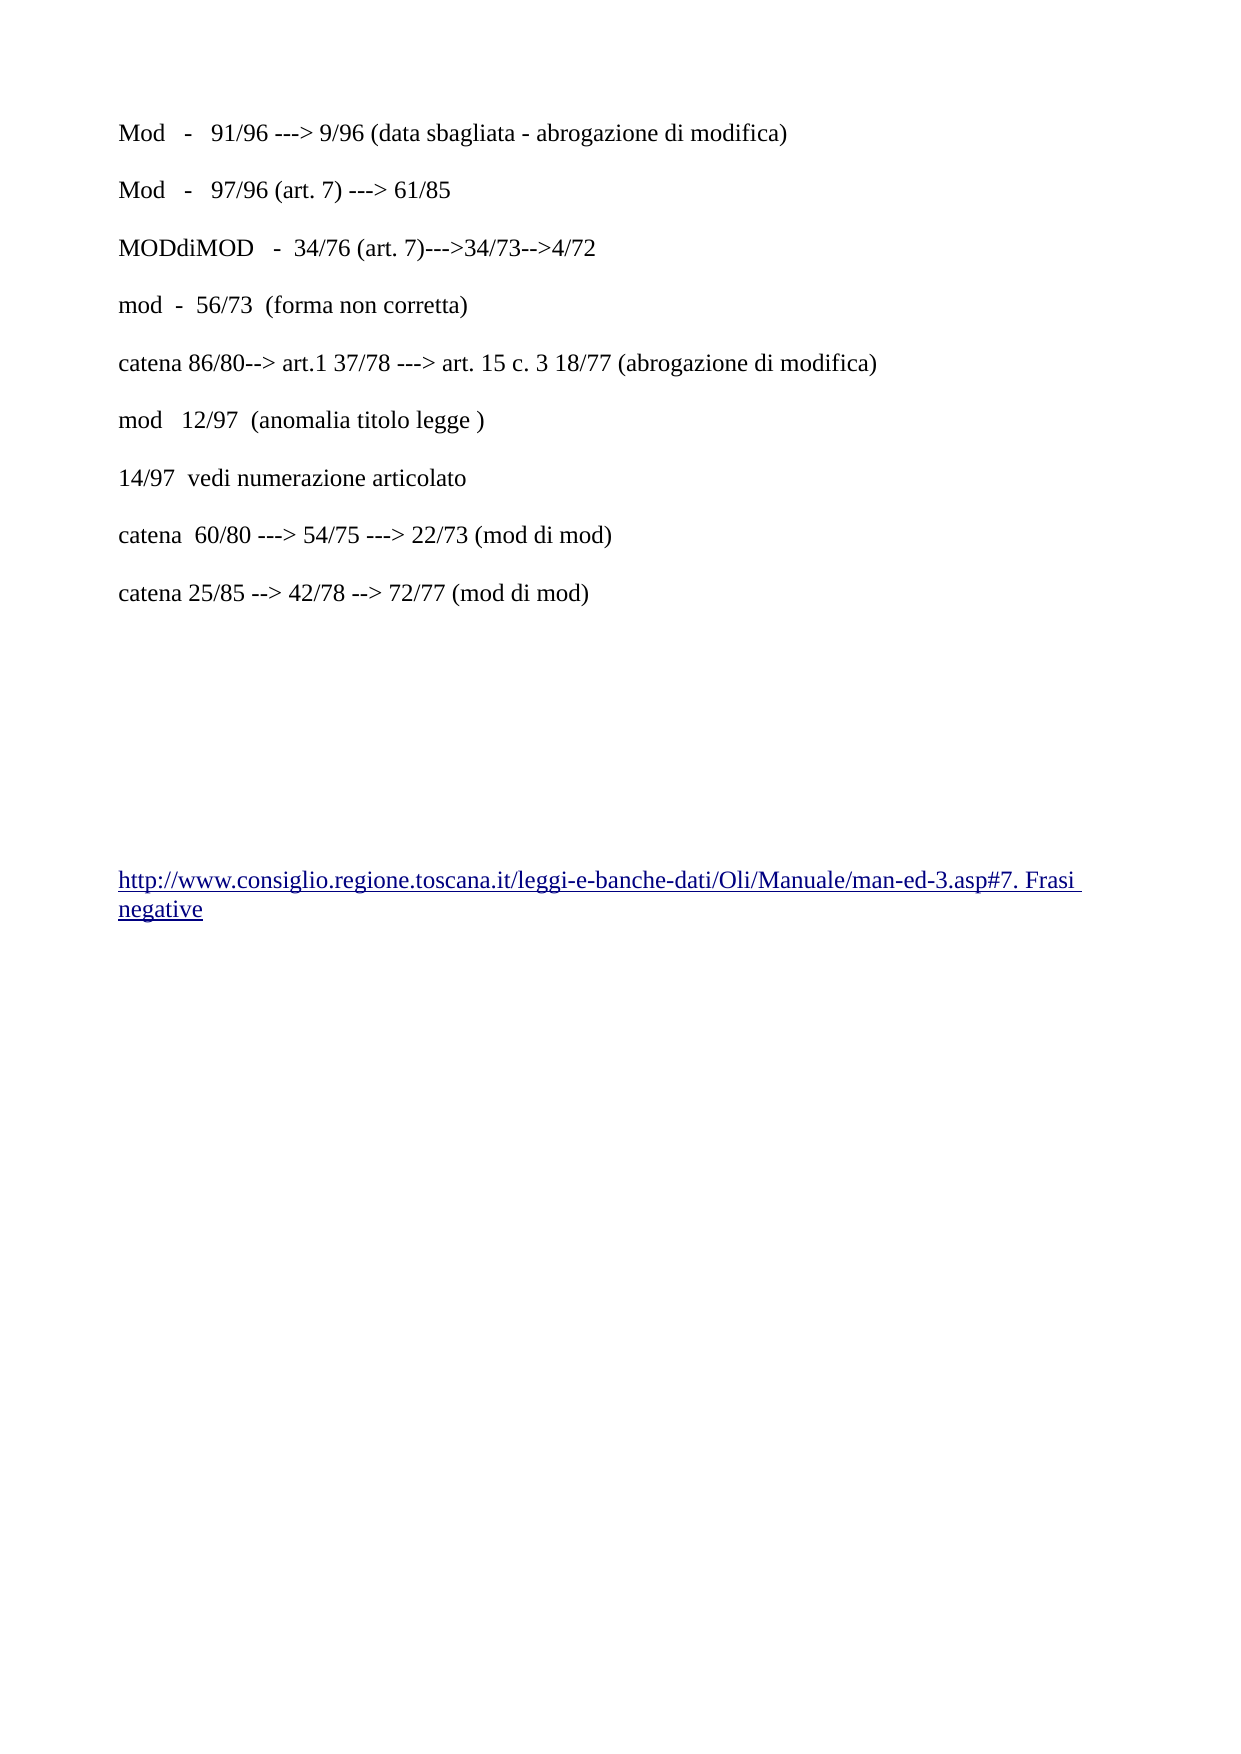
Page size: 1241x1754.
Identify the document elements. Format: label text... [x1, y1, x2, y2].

text catena 25/85 --> 42/78 --> 72/77 (mod di mod) [118, 578, 1122, 607]
text mod - 56/73 (forma non corretta) [118, 291, 1122, 319]
text Mod - 91/96 ---> 9/96 (data sbagliata - abrogazione di modifica) [118, 118, 1122, 147]
text mod 12/97 (anomalia titolo legge ) [118, 406, 1122, 434]
text catena 86/80--> art.1 37/78 ---> art. 15 c. 3 18/77 (abrogazione di modifica) [118, 348, 1122, 377]
text Mod - 97/96 (art. 7) ---> 61/85 [118, 176, 1122, 204]
text MODdiMOD - 34/76 (art. 7)--->34/73-->4/72 [118, 233, 1122, 262]
text 14/97 vedi numerazione articolato [118, 463, 1122, 492]
text http://www.consiglio.regione.toscana.it/leggi-e-banche-dati/Oli/Manuale/man-ed-3.asp#7. Frasi negative [118, 866, 1122, 923]
text catena 60/80 ---> 54/75 ---> 22/73 (mod di mod) [118, 521, 1122, 549]
